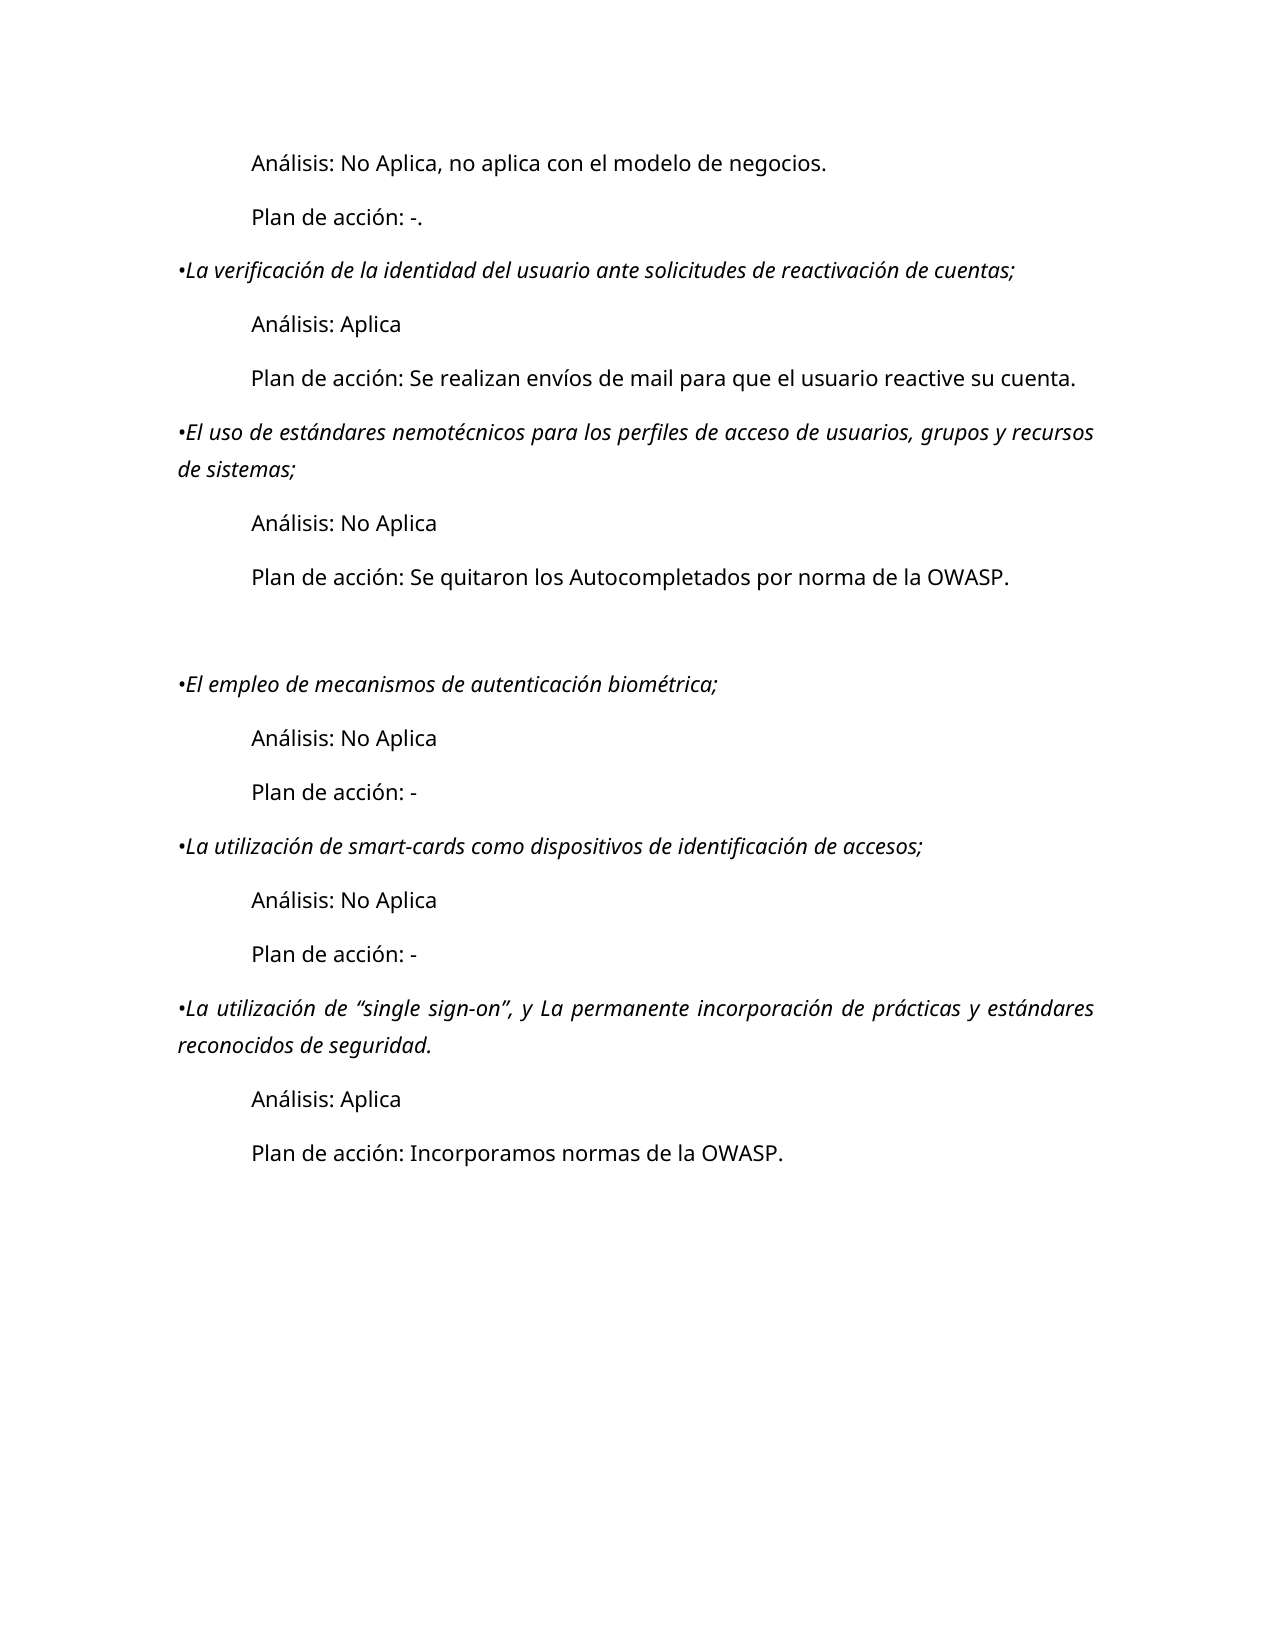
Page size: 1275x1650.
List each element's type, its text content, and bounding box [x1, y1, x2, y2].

text •La utilización de “single sign-on”, y La permanente incorporación de prácticas y estándares reconocidos de seguridad. [177, 993, 1098, 1059]
list Plan de acción: -. [177, 201, 1098, 231]
list Análisis: No Aplica [177, 723, 1098, 753]
list Plan de acción: Se quitaron los Autocompletados por norma de la OWASP. [177, 562, 1098, 592]
list Plan de acción: - [177, 777, 1098, 807]
text •El empleo de mecanismos de autenticación biométrica; [177, 669, 1098, 699]
list Plan de acción: Se realizan envíos de mail para que el usuario reactive su cuenta. [251, 363, 1098, 393]
list Análisis: No Aplica [177, 508, 1098, 538]
list Análisis: Aplica [177, 1084, 1098, 1113]
list Plan de acción: Incorporamos normas de la OWASP. [177, 1137, 1098, 1167]
text •El uso de estándares nemotécnicos para los perfiles de acceso de usuarios, grupos y recursos de sistemas; [177, 417, 1098, 484]
text •La verificación de la identidad del usuario ante solicitudes de reactivación de cuentas; [177, 255, 1098, 285]
list Análisis: Aplica [177, 309, 1098, 339]
list Análisis: No Aplica [177, 885, 1098, 915]
text •La utilización de smart-cards como dispositivos de identificación de accesos; [177, 831, 1098, 861]
list Análisis: No Aplica, no aplica con el modelo de negocios. [177, 148, 1098, 177]
list Plan de acción: - [177, 939, 1098, 968]
